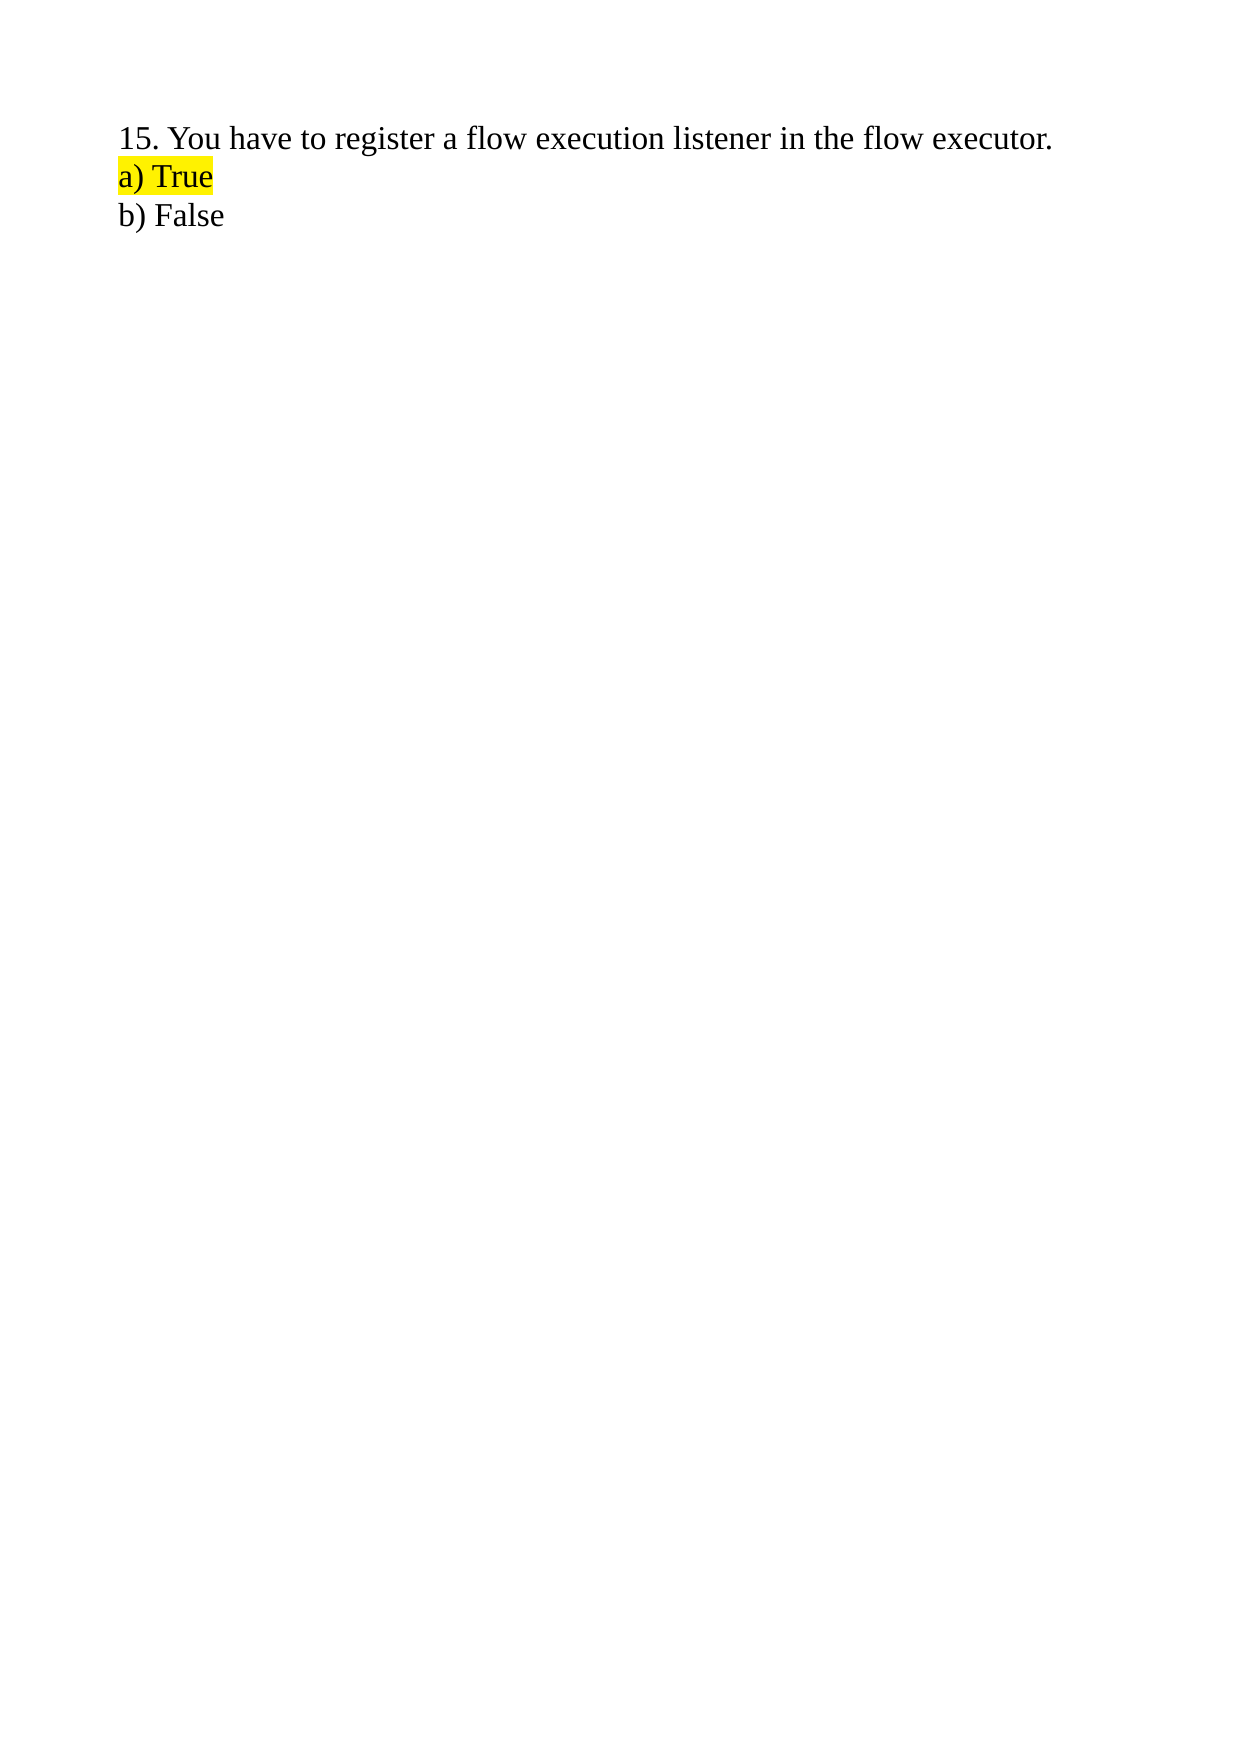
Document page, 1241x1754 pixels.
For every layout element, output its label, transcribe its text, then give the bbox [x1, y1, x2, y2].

text a) True [118, 156, 1122, 195]
text b) False [118, 195, 1122, 233]
text 15. You have to register a flow execution listener in the flow executor. [118, 118, 1122, 156]
